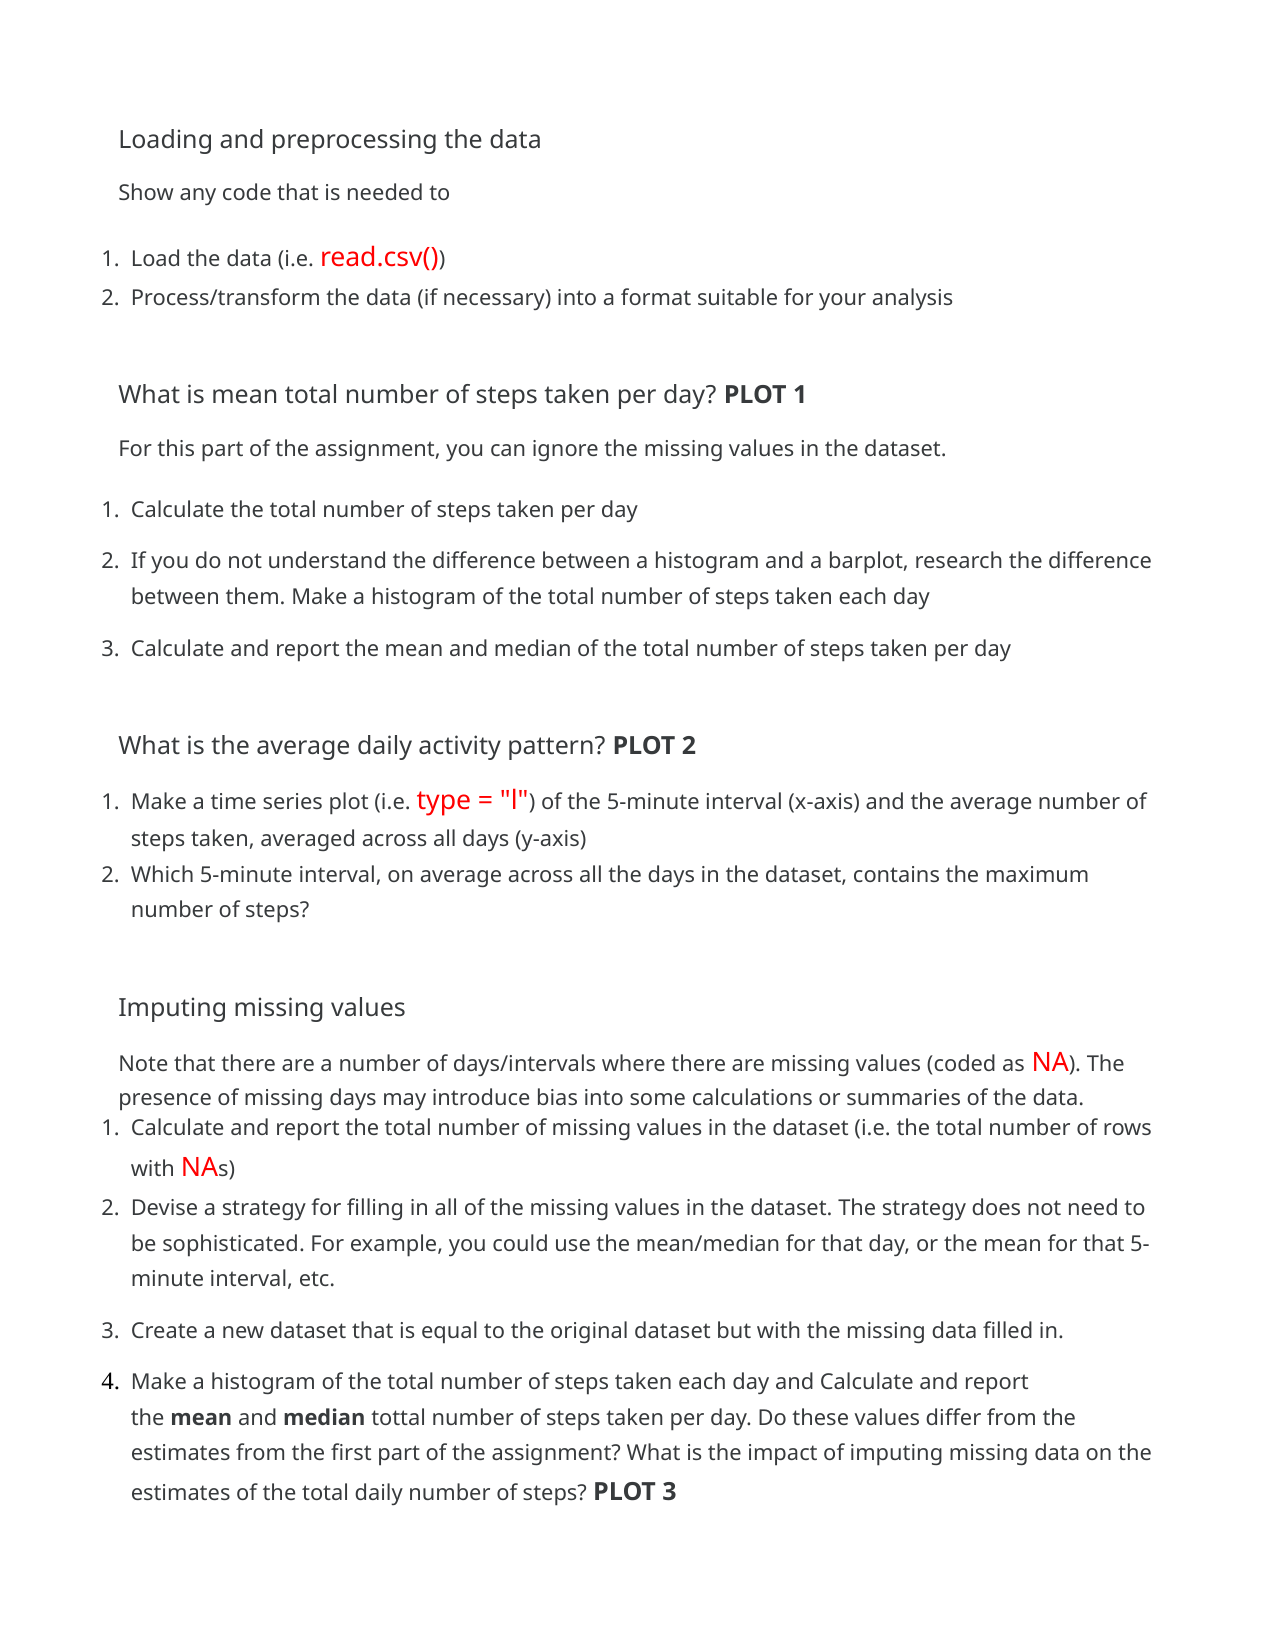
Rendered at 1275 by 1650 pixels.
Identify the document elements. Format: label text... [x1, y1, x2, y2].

subtitle Imputing missing values [118, 986, 1157, 1024]
list Process/transform the data (if necessary) into a format suitable for your analysis [118, 282, 1157, 312]
text Note that there are a number of days/intervals where there are missing values (coded as NA). The presence of missing days may introduce bias into some calculations or summaries of the data. [118, 1042, 1157, 1111]
list Devise a strategy for filling in all of the missing values in the dataset. The strategy does not need to be sophisticated. For example, you could use the mean/median for that day, or the mean for that 5-minute interval, etc. [118, 1192, 1157, 1293]
subtitle What is mean total number of steps taken per day? PLOT 1 [118, 374, 1157, 411]
list Which 5-minute interval, on average across all the days in the dataset, contains the maximum number of steps? [118, 858, 1157, 924]
list Create a new dataset that is equal to the original dataset but with the missing data filled in. [118, 1314, 1157, 1344]
list Calculate and report the total number of missing values in the dataset (i.e. the total number of rows with NAs) [118, 1111, 1157, 1184]
list Load the data (i.e. read.csv()) [118, 238, 1157, 274]
subtitle Loading and preprocessing the data [118, 118, 1157, 156]
text For this part of the assignment, you can ignore the missing values in the dataset. [118, 430, 1157, 463]
list Calculate the total number of steps taken per day [118, 494, 1157, 524]
list Calculate and report the mean and median of the total number of steps taken per day [118, 632, 1157, 662]
list Make a time series plot (i.e. type = "l") of the 5-minute interval (x-axis) and the average number of steps taken, averaged across all days (y-axis) [118, 781, 1157, 853]
subtitle What is the average daily activity pattern? PLOT 2 [118, 724, 1157, 762]
list If you do not understand the difference between a histogram and a barplot, research the difference between them. Make a histogram of the total number of steps taken each day [118, 545, 1157, 611]
text Show any code that is needed to [118, 174, 1157, 207]
list Make a histogram of the total number of steps taken each day and Calculate and report the mean and median tottal number of steps taken per day. Do these values differ from the estimates from the first part of the assignment? What is the impact of imputing missing data on the estimates of the total daily number of steps? PLOT 3 [118, 1366, 1157, 1508]
